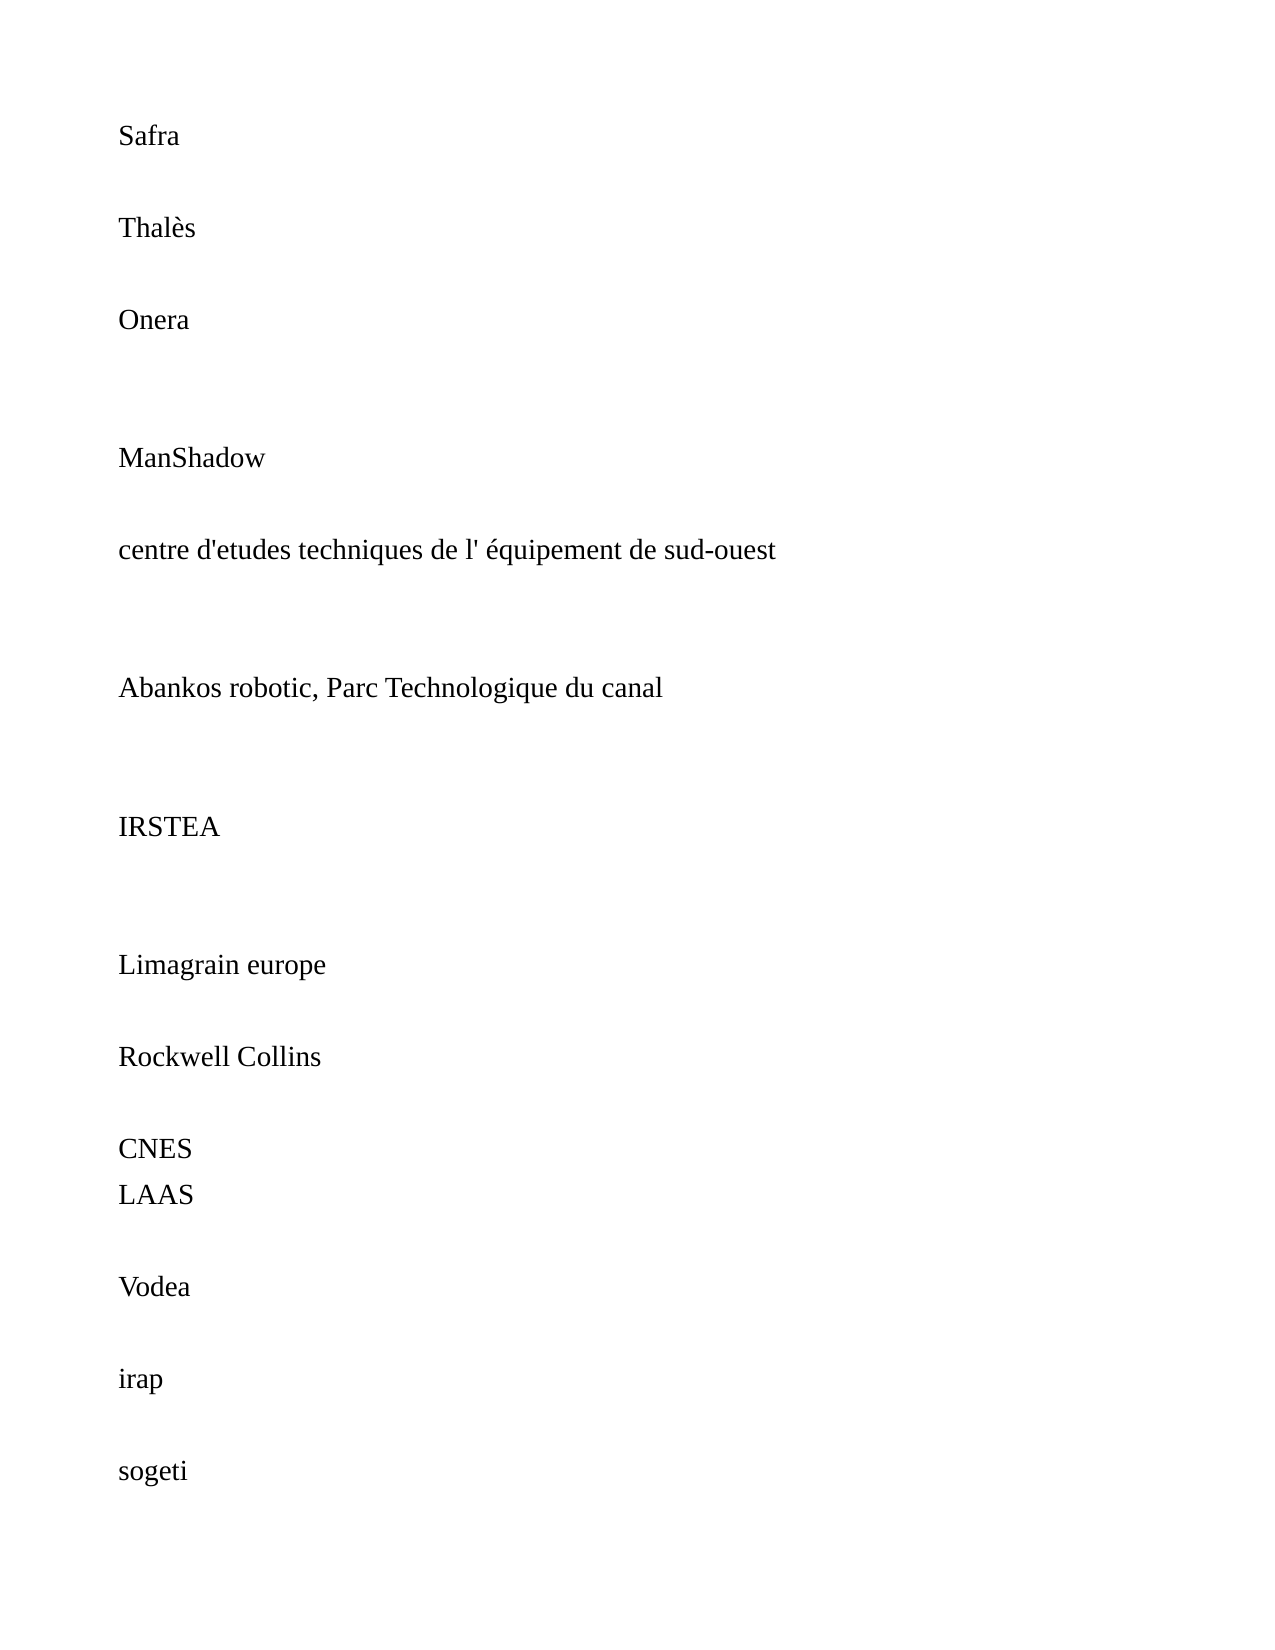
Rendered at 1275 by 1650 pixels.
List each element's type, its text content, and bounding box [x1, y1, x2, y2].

text Vodea [118, 1269, 1157, 1303]
text Limagrain europe [118, 947, 1157, 980]
text Onera [118, 302, 1157, 336]
text Safra [118, 118, 1157, 152]
text ManShadow [118, 440, 1157, 474]
text sogeti [118, 1453, 1157, 1487]
text CNES [118, 1131, 1157, 1164]
text irap [118, 1361, 1157, 1395]
text LAAS [118, 1177, 1157, 1211]
text Thalès [118, 210, 1157, 244]
text IRSTEA [118, 809, 1157, 842]
text Rockwell Collins [118, 1039, 1157, 1072]
text Abankos robotic, Parc Technologique du canal [118, 671, 1157, 704]
text centre d'etudes techniques de l' équipement de sud-ouest [118, 532, 1157, 566]
